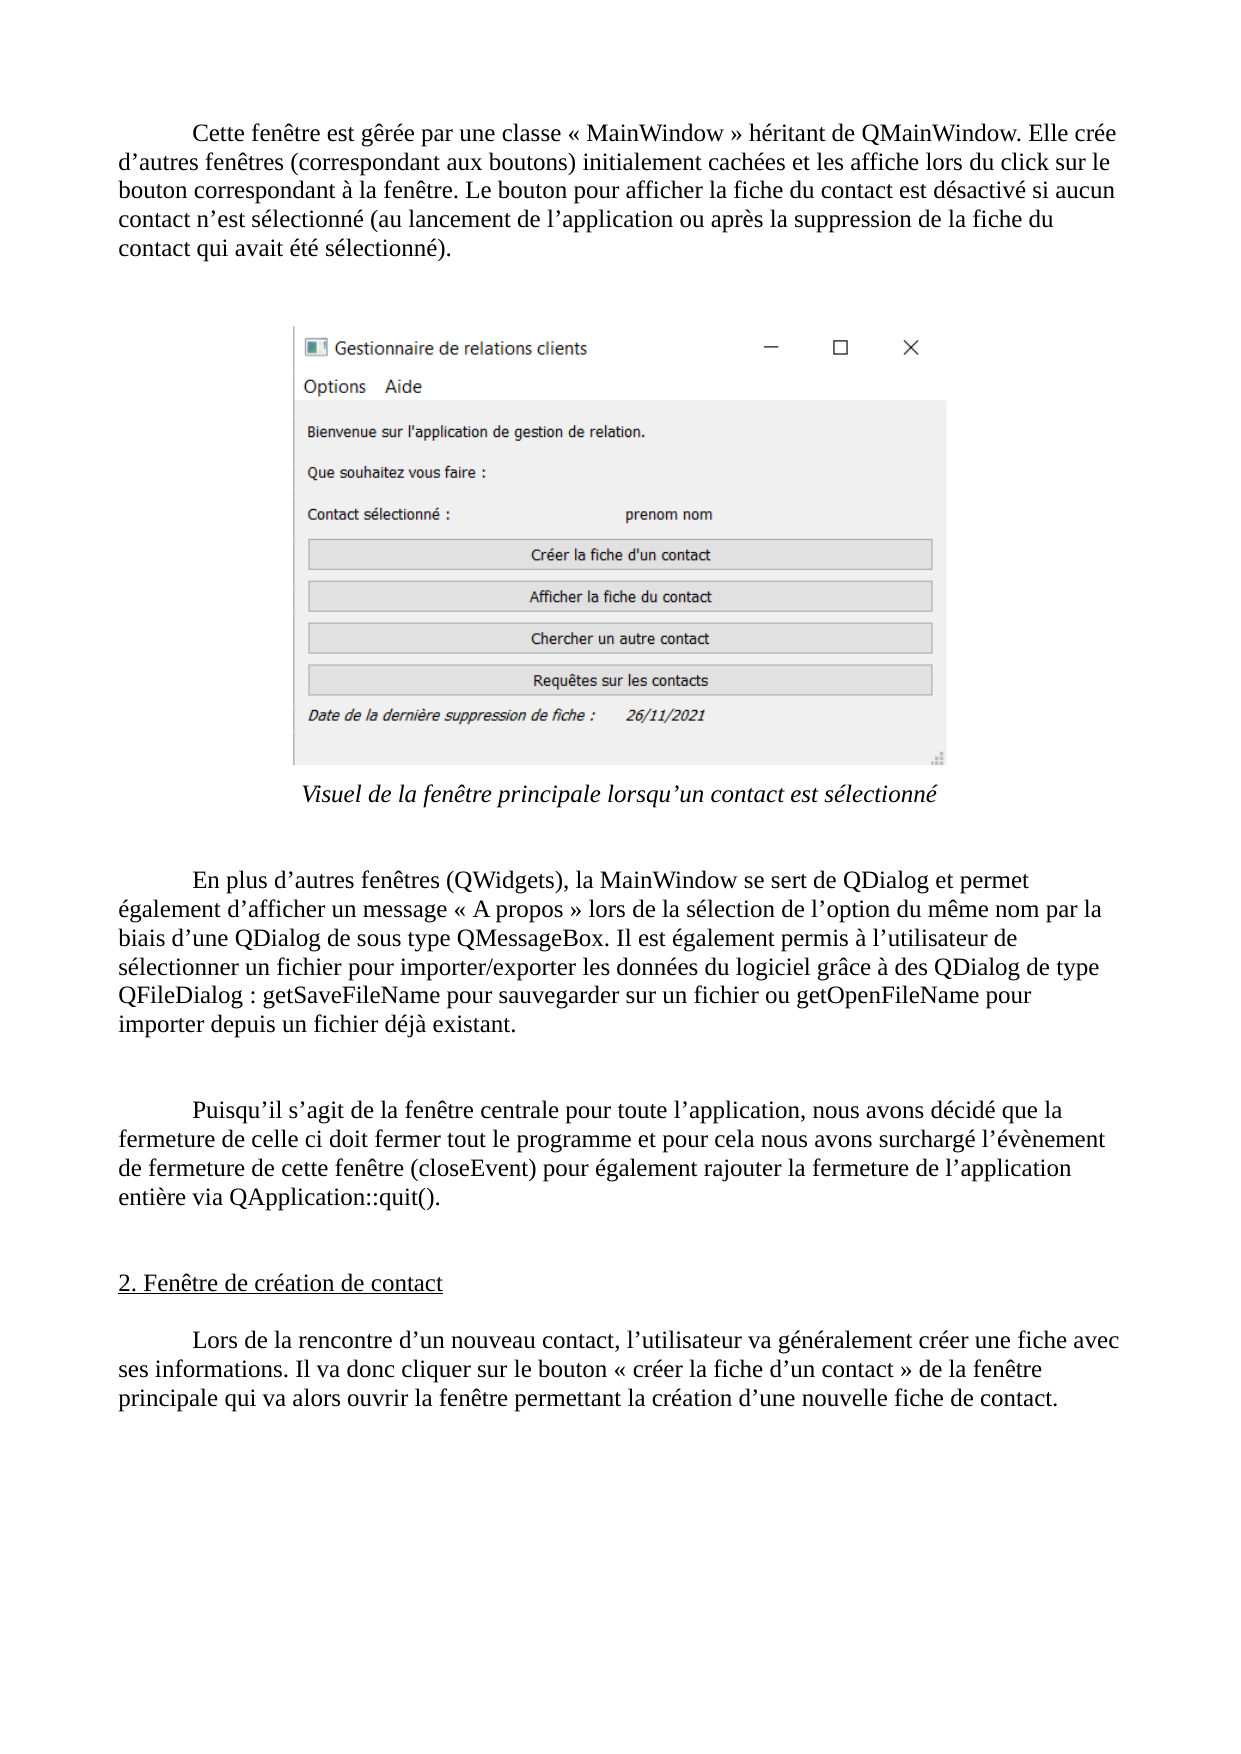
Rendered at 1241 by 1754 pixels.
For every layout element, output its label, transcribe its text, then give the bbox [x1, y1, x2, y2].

text En plus d’autres fenêtres (QWidgets), la MainWindow se sert de QDialog et permet également d’afficher un message « A propos » lors de la sélection de l’option du même nom par la biais d’une QDialog de sous type QMessageBox. Il est également permis à l’utilisateur de sélectionner un fichier pour importer/exporter les données du logiciel grâce à des QDialog de type QFileDialog : getSaveFileName pour sauvegarder sur un fichier ou getOpenFileName pour importer depuis un fichier déjà existant. [118, 866, 1122, 1038]
text Cette fenêtre est gêrée par une classe « MainWindow » héritant de QMainWindow. Elle crée d’autres fenêtres (correspondant aux boutons) initialement cachées et les affiche lors du click sur le bouton correspondant à la fenêtre. Le bouton pour afficher la fiche du contact est désactivé si aucun contact n’est sélectionné (au lancement de l’application ou après la suppression de la fiche du contact qui avait été sélectionné). [118, 118, 1122, 262]
text Visuel de la fenêtre principale lorsqu’un contact est sélectionné [118, 779, 1122, 808]
text Puisqu’il s’agit de la fenêtre centrale pour toute l’application, nous avons décidé que la fermeture de celle ci doit fermer tout le programme et pour cela nous avons surchargé l’évènement de fermeture de cette fenêtre (closeEvent) pour également rajouter la fermeture de l’application entière via QApplication::quit(). [118, 1096, 1122, 1211]
text Lors de la rencontre d’un nouveau contact, l’utilisateur va généralement créer une fiche avec ses informations. Il va donc cliquer sur le bouton « créer la fiche d’un contact » de la fenêtre principale qui va alors ouvrir la fenêtre permettant la création d’une nouvelle fiche de contact. [118, 1326, 1122, 1412]
picture [293, 326, 947, 765]
text 2. Fenêtre de création de contact [118, 1268, 1122, 1297]
